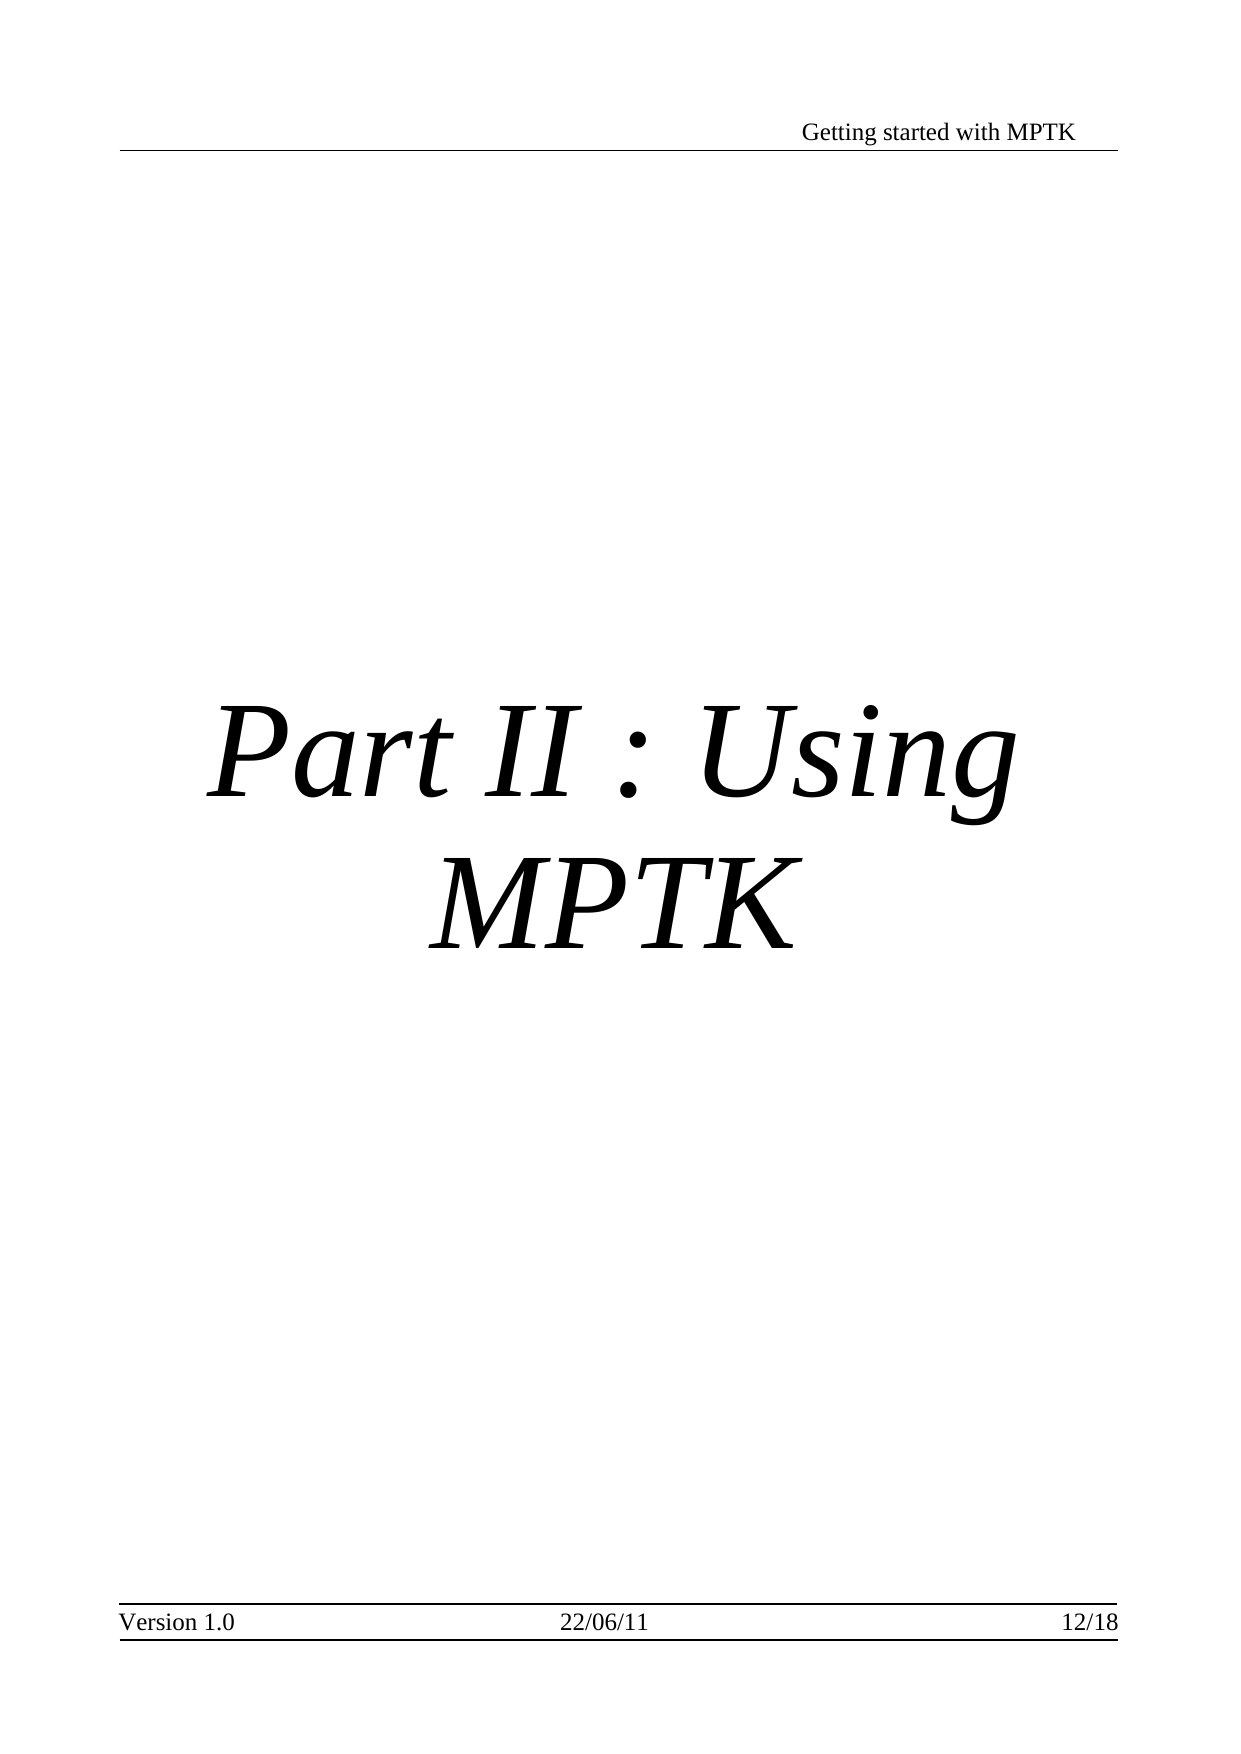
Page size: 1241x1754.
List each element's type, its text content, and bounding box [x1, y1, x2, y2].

text Part II : Using MPTK [118, 674, 1122, 979]
